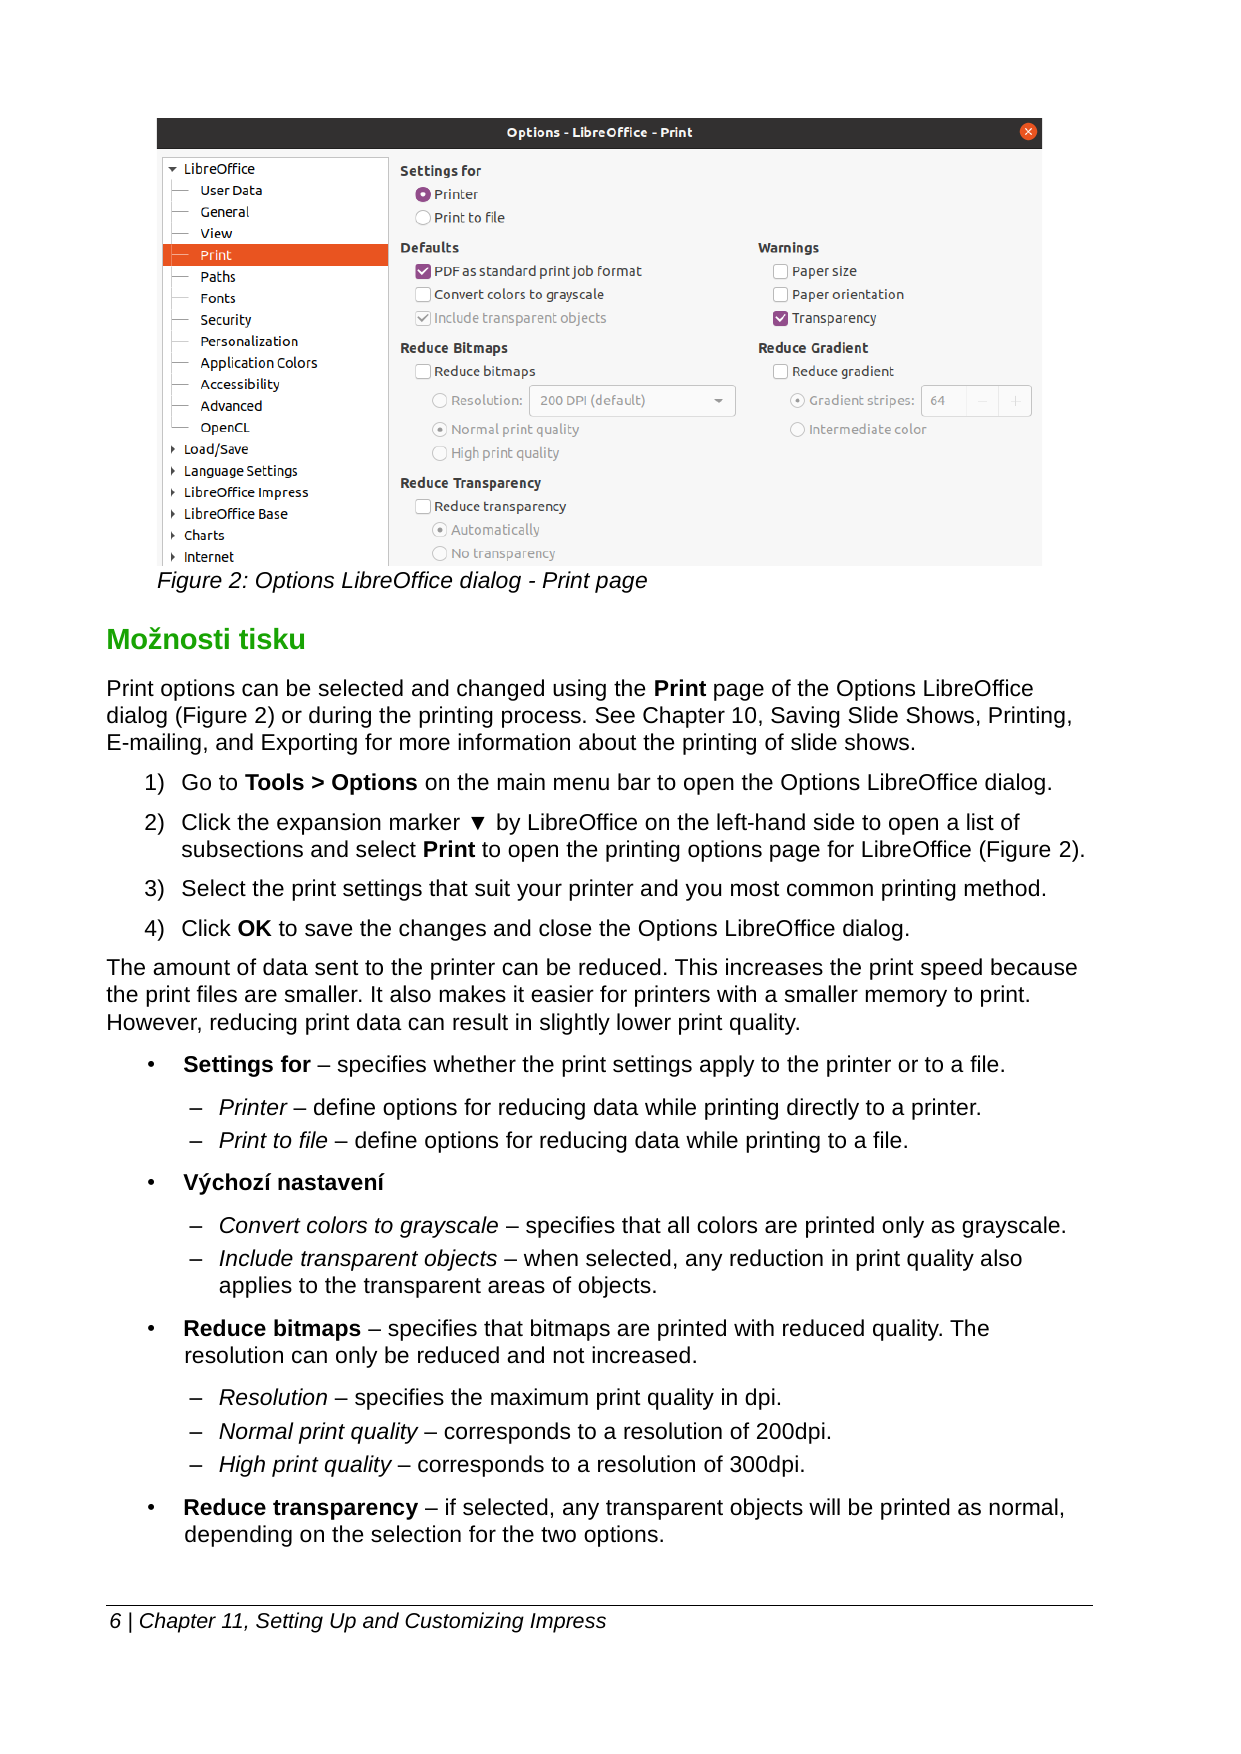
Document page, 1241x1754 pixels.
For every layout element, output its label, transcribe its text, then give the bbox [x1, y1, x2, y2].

list Reduce bitmaps – specifies that bitmaps are printed with reduced quality. The resolution can only be reduced and not increased. [144, 1311, 1093, 1371]
list Click the expansion marker ▼ by LibreOffice on the left-hand side to open a list of subsections and select Print to open the printing options page for LibreOffice (Figure 2). [164, 808, 1093, 862]
subtitle Možnosti tisku [106, 622, 1093, 656]
list Click OK to save the changes and close the Options LibreOffice dialog. [164, 914, 1093, 941]
list Normal print quality – corresponds to a resolution of 200dpi. [189, 1417, 1093, 1444]
text Figure 2: Options LibreOffice dialog - Print page [157, 566, 1042, 593]
text The amount of data sent to the printer can be reduced. This increases the print speed because the print files are smaller. It also makes it easier for printers with a smaller memory to print. However, reducing print data can result in slightly lower print quality. [106, 954, 1093, 1035]
list Print to file – define options for reducing data while printing to a file. [189, 1126, 1093, 1153]
list High print quality – corresponds to a resolution of 300dpi. [189, 1450, 1093, 1477]
list Resolution – specifies the maximum print quality in dpi. [189, 1384, 1093, 1411]
list Include transparent objects – when selected, any reduction in print quality also applies to the transparent areas of objects. [189, 1244, 1093, 1299]
list Reduce transparency – if selected, any transparent objects will be printed as normal, depending on the selection for the two options. [144, 1490, 1093, 1550]
picture [156, 118, 1043, 566]
list Go to Tools > Options on the main menu bar to open the Options LibreOffice dialog. [164, 768, 1093, 795]
list Výchozí nastavení [144, 1166, 1093, 1199]
list Settings for – specifies whether the print settings apply to the printer or to a file. [144, 1047, 1093, 1080]
list Printer – define options for reducing data while printing directly to a printer. [189, 1093, 1093, 1120]
list Convert colors to grayscale – specifies that all colors are printed only as grayscale. [189, 1211, 1093, 1238]
text Print options can be selected and changed using the Print page of the Options LibreOffice dialog (Figure 2) or during the printing process. See Chapter 10, Saving Slide Shows, Printing, E-mailing, and Exporting for more information about the printing of slide shows. [106, 674, 1093, 756]
list Select the print settings that suit your printer and you most common printing method. [164, 874, 1093, 902]
